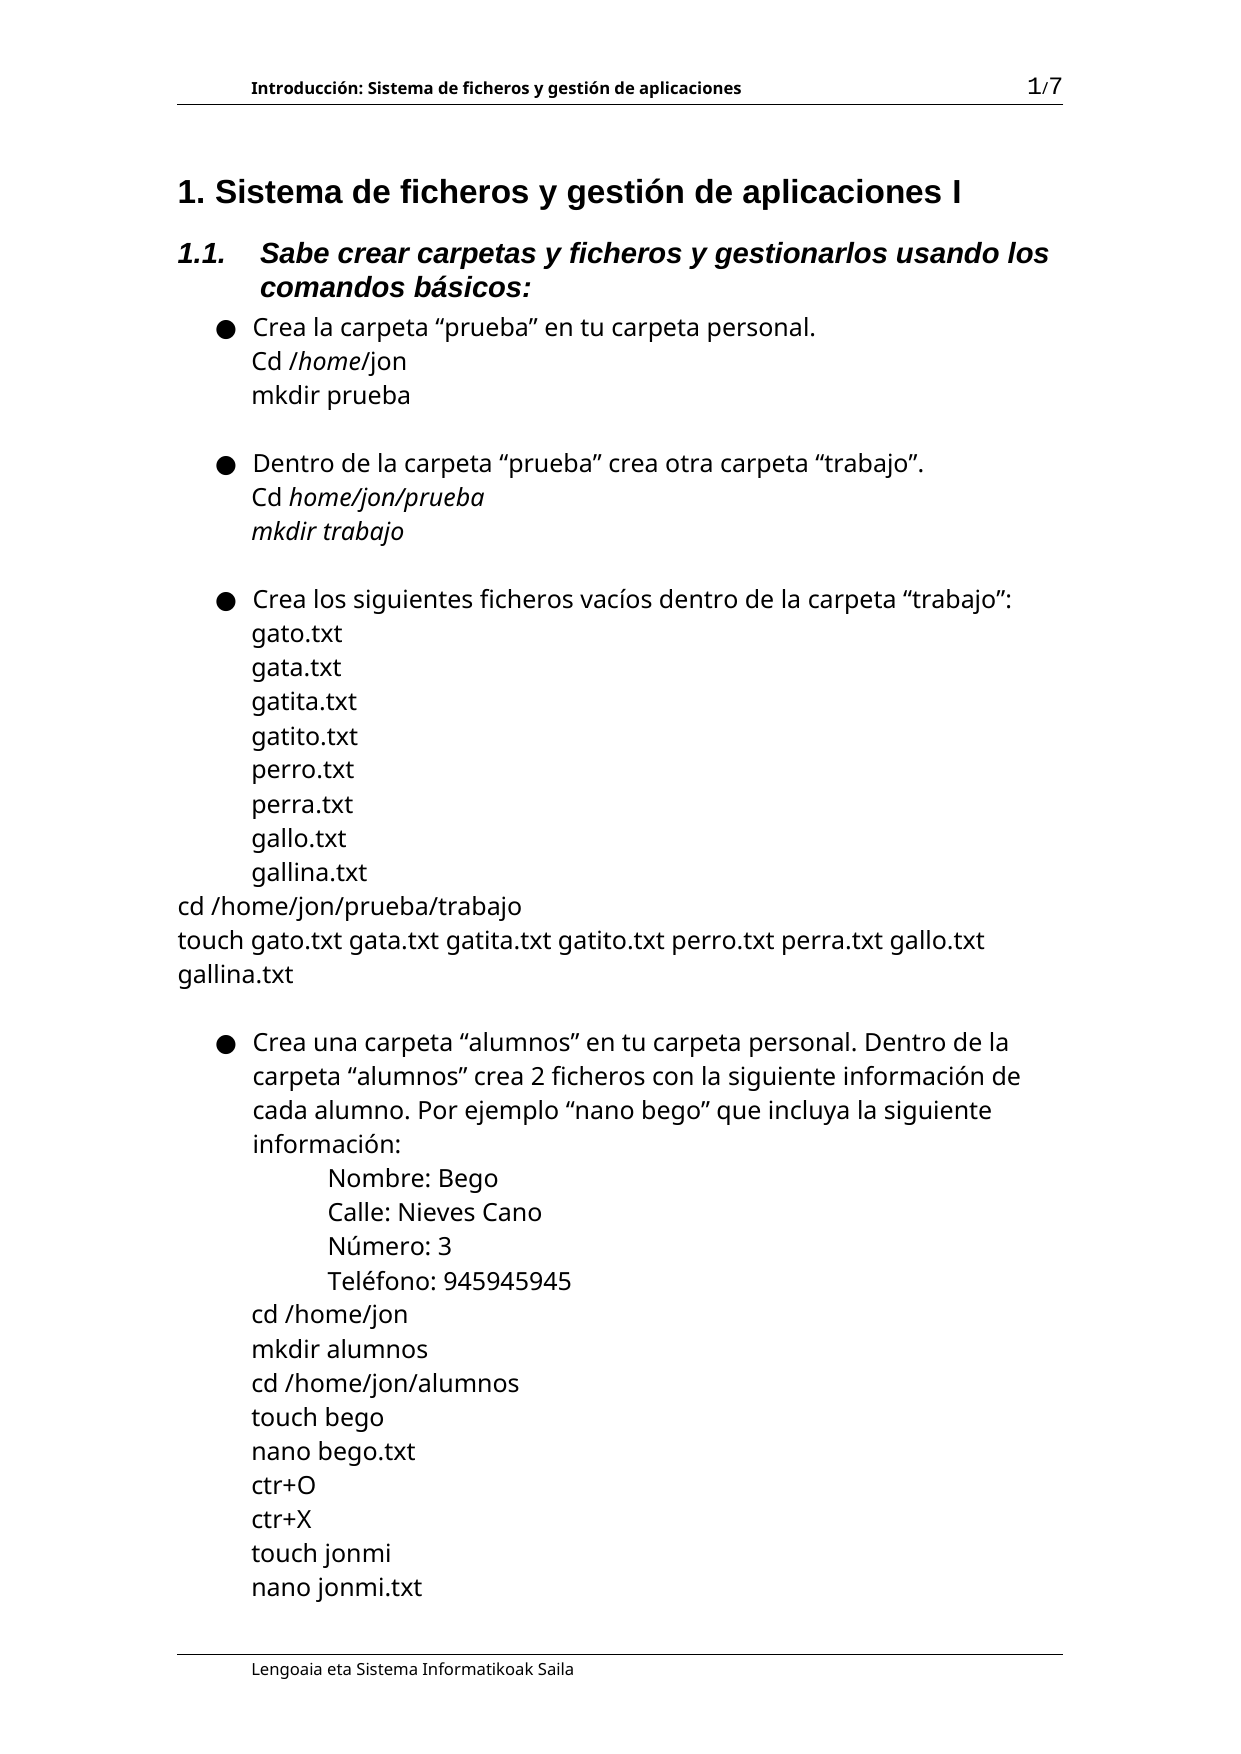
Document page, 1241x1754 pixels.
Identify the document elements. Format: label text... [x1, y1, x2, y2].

text gato.txt [177, 616, 1063, 650]
list Crea los siguientes ficheros vacíos dentro de la carpeta “trabajo”: [215, 582, 1063, 616]
text gatita.txt [177, 684, 1063, 718]
table_header Cd /home/jon mkdir prueba [177, 344, 1063, 412]
text Teléfono: 945945945 [327, 1263, 1063, 1297]
text Nombre: Bego [327, 1161, 1063, 1195]
table_header Cd home/jon/prueba mkdir trabajo [177, 480, 1063, 548]
subtitle Sistema de ficheros y gestión de aplicaciones I [177, 173, 1063, 211]
list Crea la carpeta “prueba” en tu carpeta personal. [215, 309, 1063, 343]
table_header cd /home/jon mkdir alumnos cd /home/jon/alumnos touch bego nano bego.txt ctr+O ctr+X touch jonmi nano jonmi.txt [177, 1297, 1063, 1604]
list Crea una carpeta “alumnos” en tu carpeta personal. Dentro de la carpeta “alumnos” crea 2 ficheros con la siguiente información de cada alumno. Por ejemplo “nano bego” que incluya la siguiente información: [215, 1025, 1063, 1161]
list Dentro de la carpeta “prueba” crea otra carpeta “trabajo”. [215, 446, 1063, 480]
text gallo.txt [177, 820, 1063, 854]
text perra.txt [177, 786, 1063, 820]
text gata.txt [177, 650, 1063, 684]
table_header cd /home/jon/prueba/trabajo touch gato.txt gata.txt gatita.txt gatito.txt perro.txt perra.txt gallo.txt gallina.txt [177, 889, 1063, 991]
text Calle: Nieves Cano [327, 1195, 1063, 1229]
text gallina.txt [177, 854, 1063, 888]
list Sabe crear carpetas y ficheros y gestionarlos usando los comandos básicos: [177, 236, 1063, 303]
text Número: 3 [327, 1229, 1063, 1263]
text gatito.txt [177, 718, 1063, 752]
text perro.txt [177, 752, 1063, 786]
